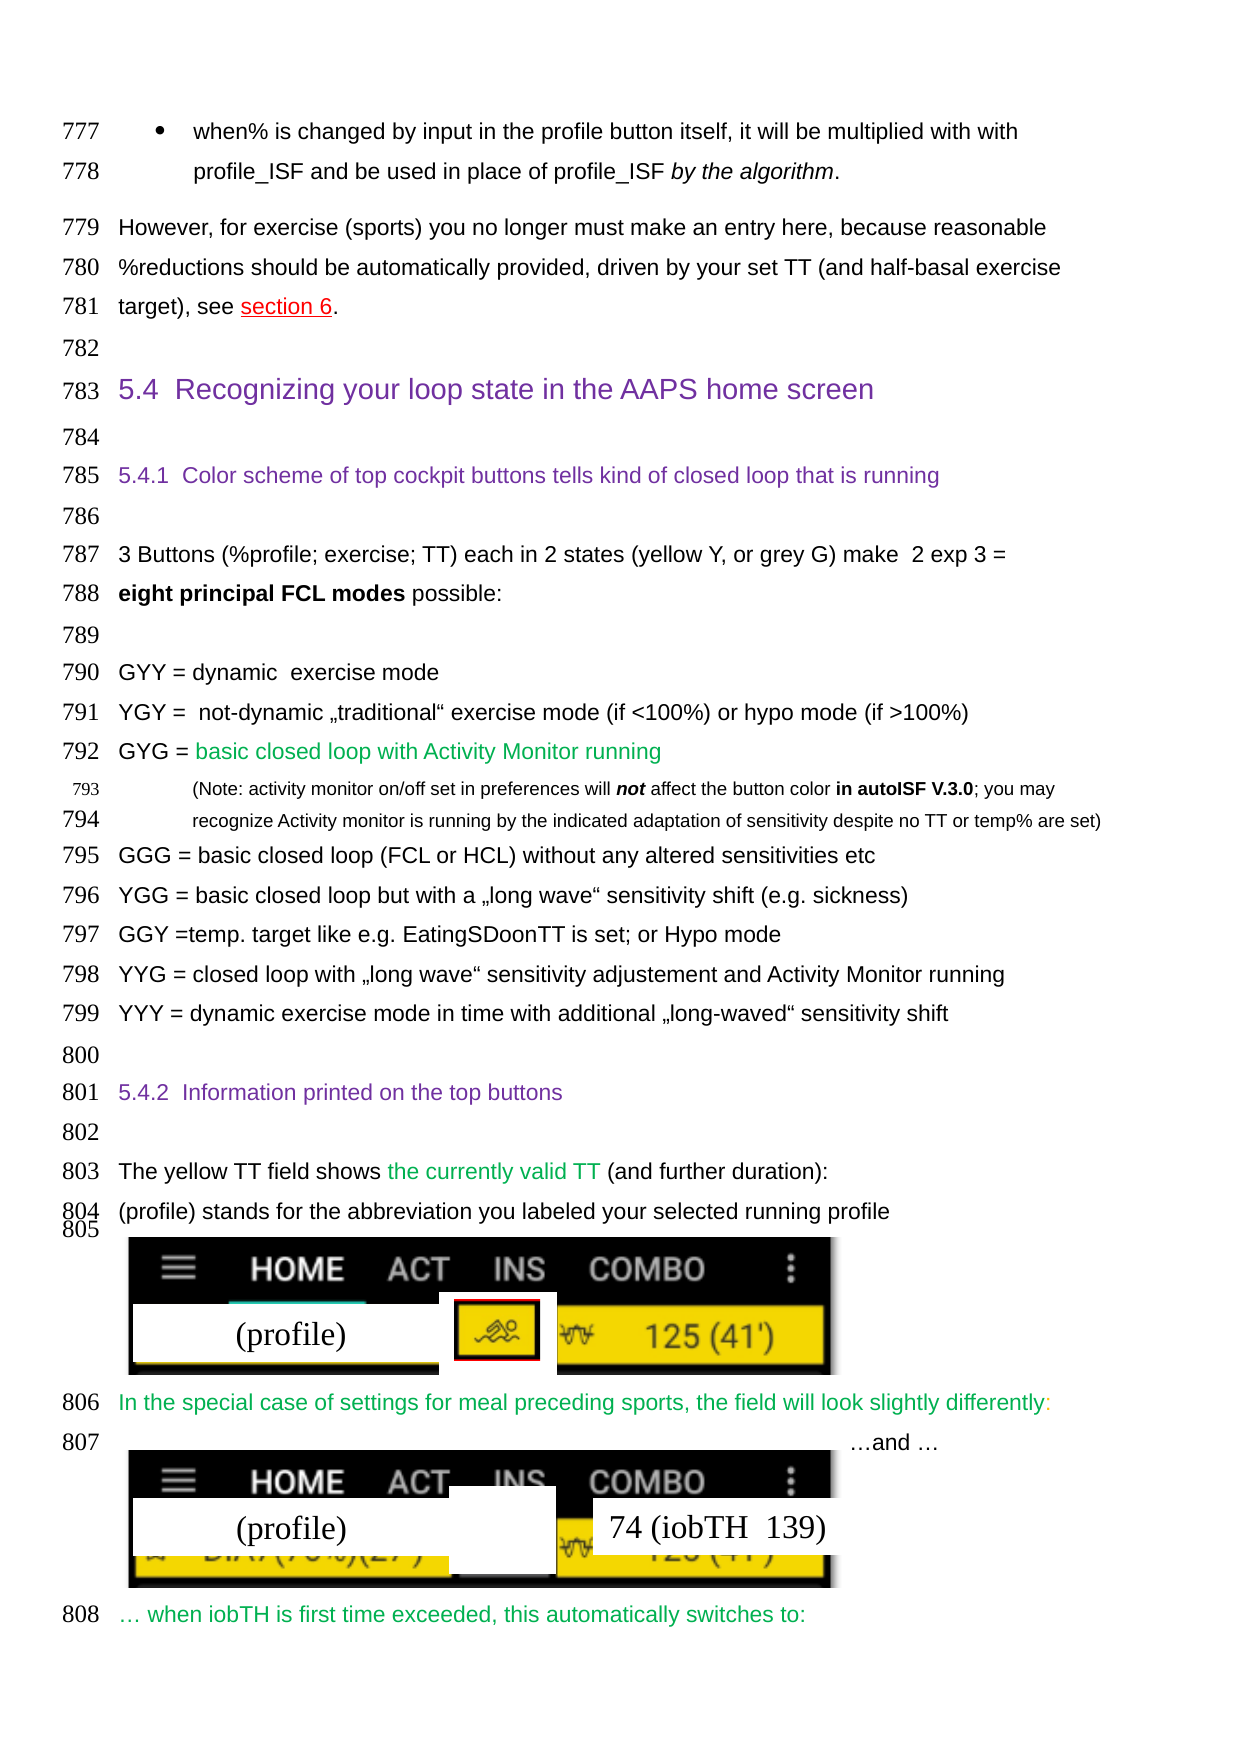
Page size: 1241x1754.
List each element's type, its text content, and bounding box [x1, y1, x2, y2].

text GGG = basic closed loop (FCL or HCL) without any altered sensitivities etc [118, 842, 1122, 869]
text (Note: activity monitor on/off set in preferences will not affect the button color in autoISF V.3.0; you may recognize Activity monitor is running by the indicated adaptation of sensitivity despite no TT or temp% are set) [192, 778, 1122, 832]
text 5.4 Recognizing your loop state in the AAPS home screen [118, 372, 1122, 406]
text 5.4.2 Information printed on the top buttons (if extended design for FCL cockpit is already launched) [118, 1079, 1122, 1145]
text YGY = not-dynamic „traditional“ exercise mode (if <100%) or hypo mode (if >100%) [118, 699, 1122, 725]
text … when iobTH is first time exceeded, this automatically switches to: [118, 1601, 1122, 1627]
text …and … [118, 1428, 1122, 1587]
text The yellow TT field shows the currently valid TT (and further duration): [118, 1158, 1122, 1184]
text (profile) [148, 1314, 434, 1352]
text (profile) [148, 1508, 434, 1546]
text YYG = closed loop with „long wave“ sensitivity adjustement and Activity Monitor running [118, 961, 1122, 987]
text GGY =temp. target like e.g. EatingSDoonTT is set; or Hypo mode [118, 921, 1122, 948]
text GYY = dynamic exercise mode [118, 659, 1122, 686]
text GYG = basic closed loop with Activity Monitor running [118, 738, 1122, 765]
text YYY = dynamic exercise mode in time with additional „long-waved“ sensitivity shift [118, 1000, 1122, 1027]
list when% is changed by input in the profile button itself, it will be multiplied with with profile_ISF and be used in place of profile_ISF by the algorithm. [156, 118, 1122, 184]
text However, for exercise (sports) you no longer must make an entry here, because reasonable %reductions should be automatically provided, driven by your set TT (and half-basal exercise target), see section 6. [118, 214, 1122, 319]
text 3 Buttons (%profile; exercise; TT) each in 2 states (yellow Y, or grey G) make 2 exp 3 = eight principal FCL modes possible: [118, 541, 1122, 607]
text YGG = basic closed loop but with a „long wave“ sensitivity shift (e.g. sickness) [118, 882, 1122, 908]
text In the special case of settings for meal preceding sports, the field will look slightly differently: [118, 1389, 1122, 1415]
text (profile) stands for the abbreviation you labeled your selected running profile [118, 1198, 1122, 1224]
text 74 (iobTH 139) [608, 1507, 827, 1546]
text 5.4.1 Color scheme of top cockpit buttons tells kind of closed loop that is running [118, 462, 1122, 488]
